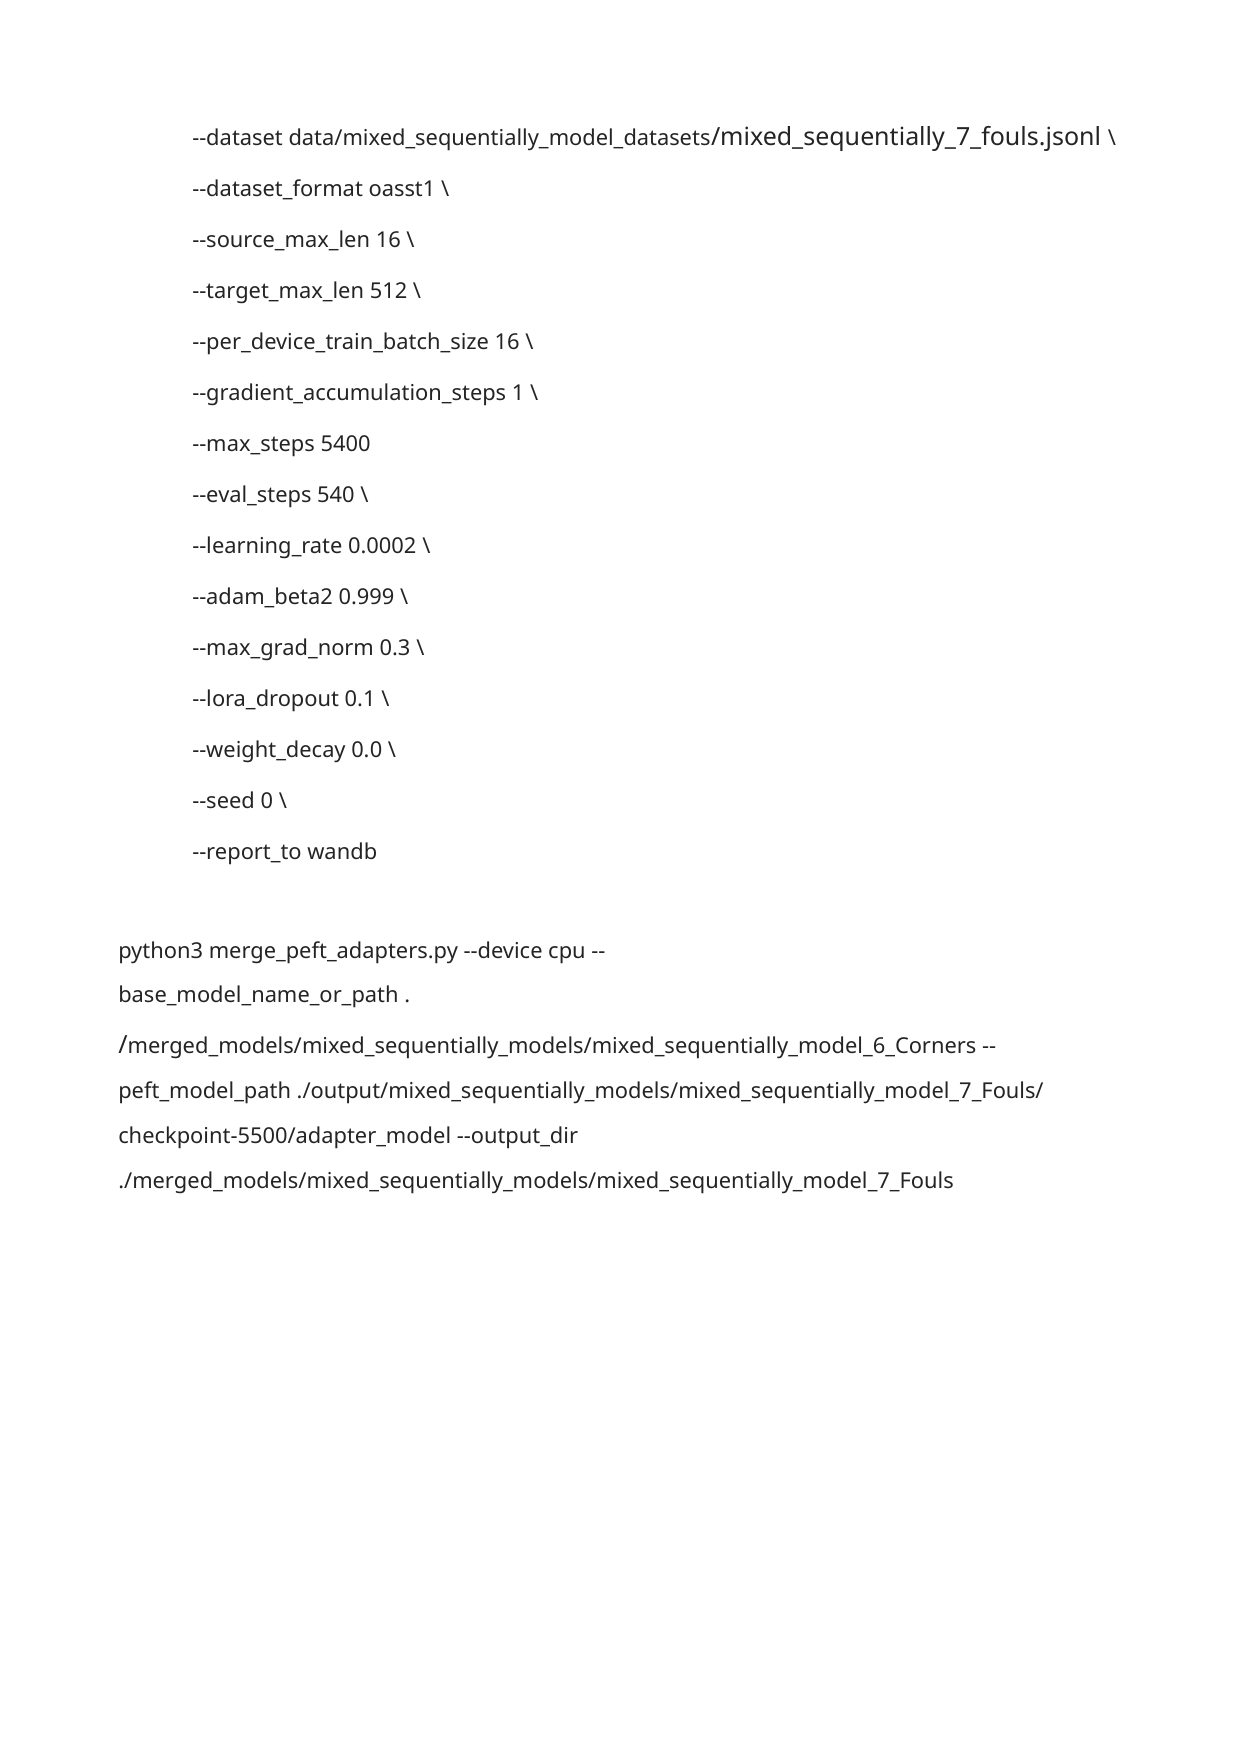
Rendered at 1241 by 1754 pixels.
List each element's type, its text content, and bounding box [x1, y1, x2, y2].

text --dataset data/mixed_sequentially_model_datasets/mixed_sequentially_7_fouls.jsonl \ --dataset_format oasst1 \ --source_max_len 16 \ --target_max_len 512 \ --per_device_train_batch_size 16 \ --gradient_accumulation_steps 1 \ --max_steps 5400 --eval_steps 540 \ --learning_rate 0.0002 \ --adam_beta2 0.999 \ --max_grad_norm 0.3 \ --lora_dropout 0.1 \ --weight_decay 0.0 \ --seed 0 \ --report_to wandb [118, 118, 1122, 867]
text python3 merge_peft_adapters.py --device cpu --base_model_name_or_path ./merged_models/mixed_sequentially_models/mixed_sequentially_model_6_Corners --peft_model_path ./output/mixed_sequentially_models/mixed_sequentially_model_7_Fouls/checkpoint-5500/adapter_model --output_dir ./merged_models/mixed_sequentially_models/mixed_sequentially_model_7_Fouls [118, 935, 1122, 1194]
